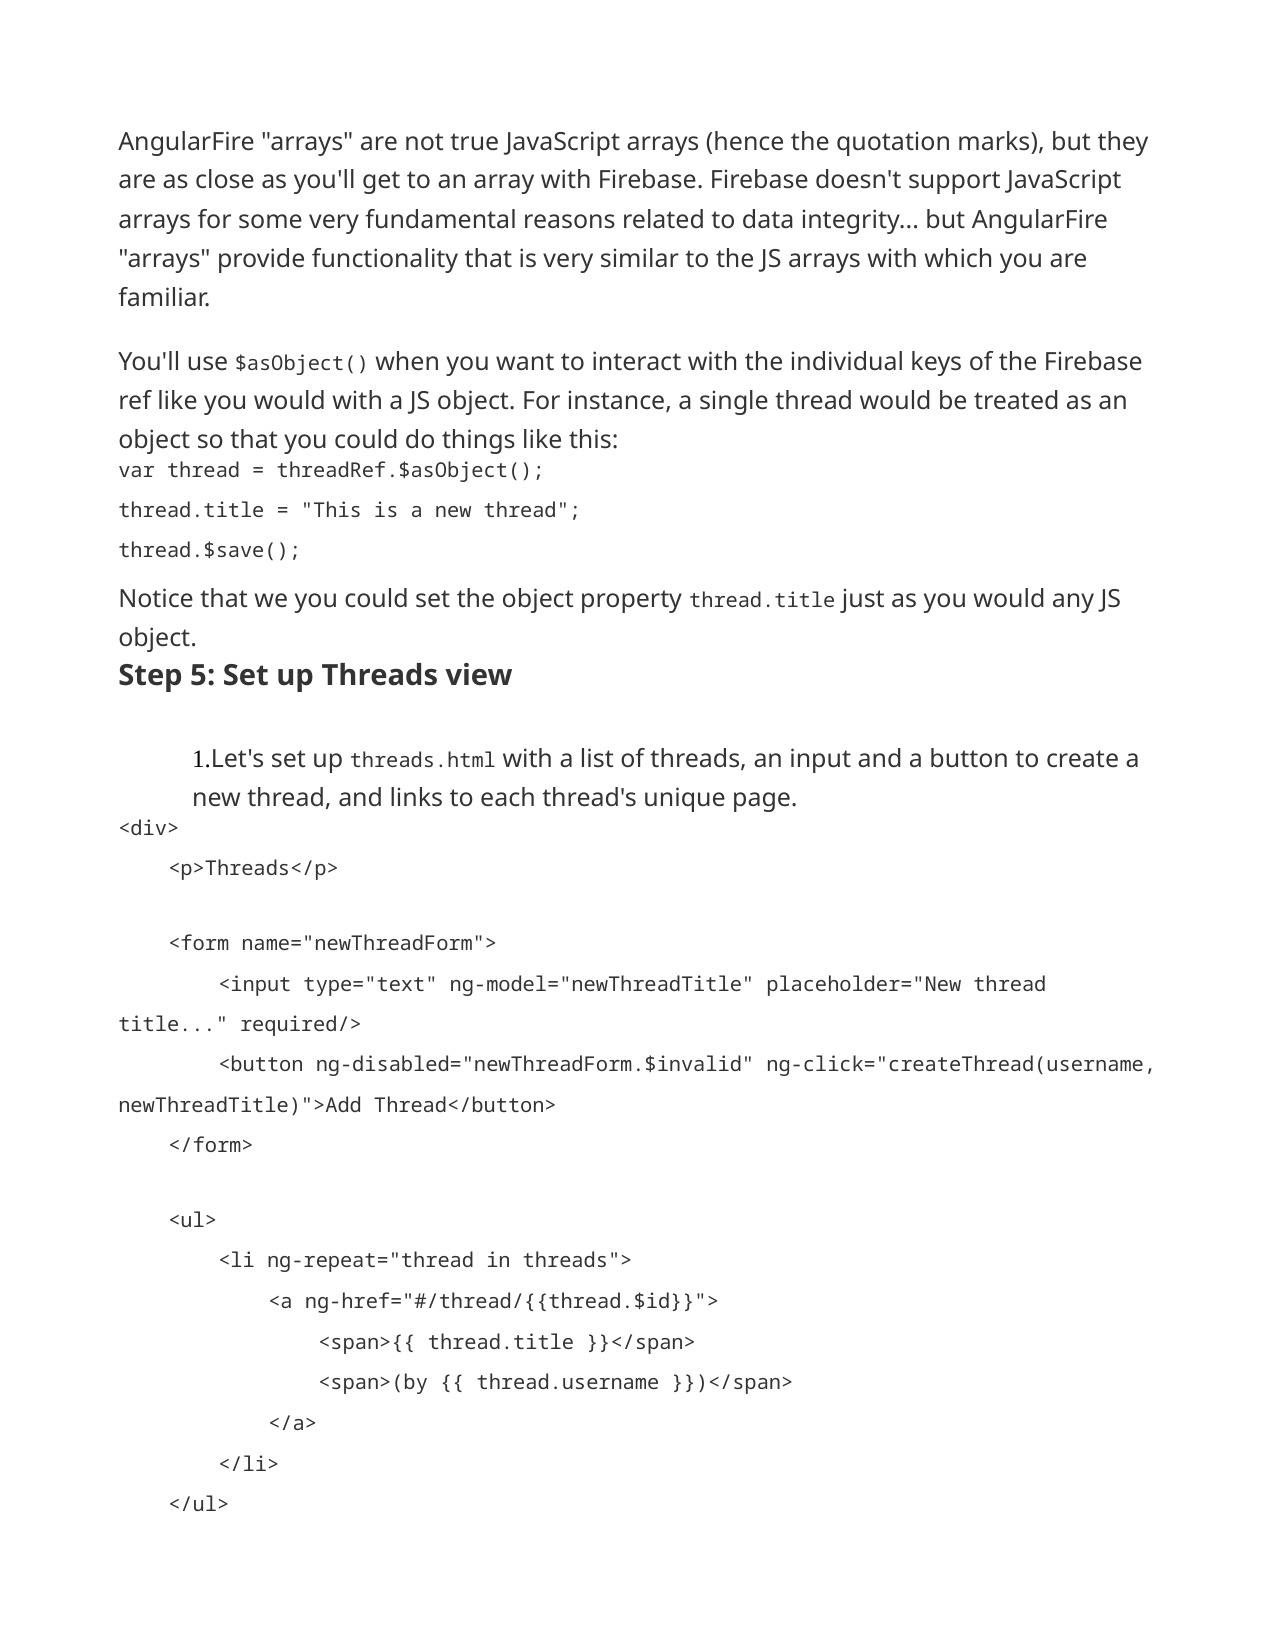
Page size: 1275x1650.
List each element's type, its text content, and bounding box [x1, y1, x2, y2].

text <input type="text" ng-model="newThreadTitle" placeholder="New thread title..." required/> [118, 969, 1157, 1038]
text <span>(by {{ thread.username }})</span> [118, 1368, 1157, 1396]
text </a> [118, 1408, 1157, 1437]
list Let's set up threads.html with a list of threads, an input and a button to create a new thread, and links to each thread's unique page. [118, 736, 1157, 814]
text thread.$save(); [118, 536, 1157, 563]
text <button ng-disabled="newThreadForm.$invalid" ng-click="createThread(username, newThreadTitle)">Add Thread</button> [118, 1050, 1157, 1118]
text </form> [118, 1131, 1157, 1158]
text <form name="newThreadForm"> [118, 929, 1157, 957]
subtitle Step 5: Set up Threads view [118, 654, 1157, 694]
text <ul> [118, 1205, 1157, 1233]
text </li> [118, 1449, 1157, 1477]
text thread.title = "This is a new thread"; [118, 496, 1157, 523]
text </ul> [118, 1490, 1157, 1518]
text <a ng-href="#/thread/{{thread.$id}}"> [118, 1287, 1157, 1315]
text <span>{{ thread.title }}</span> [118, 1327, 1157, 1355]
text <div> [118, 814, 1157, 842]
text var thread = threadRef.$asObject(); [118, 456, 1157, 483]
text <p>Threads</p> [118, 854, 1157, 882]
text Notice that we you could set the object property thread.title just as you would any JS object. [118, 576, 1157, 654]
text You'll use $asObject() when you want to interact with the individual keys of the Firebase ref like you would with a JS object. For instance, a single thread would be treated as an object so that you could do things like this: [118, 338, 1157, 456]
text <li ng-repeat="thread in threads"> [118, 1246, 1157, 1274]
text AngularFire "arrays" are not true JavaScript arrays (hence the quotation marks), but they are as close as you'll get to an array with Firebase. Firebase doesn't support JavaScript arrays for some very fundamental reasons related to data integrity... but AngularFire "arrays" provide functionality that is very similar to the JS arrays with which you are familiar. [118, 118, 1157, 313]
